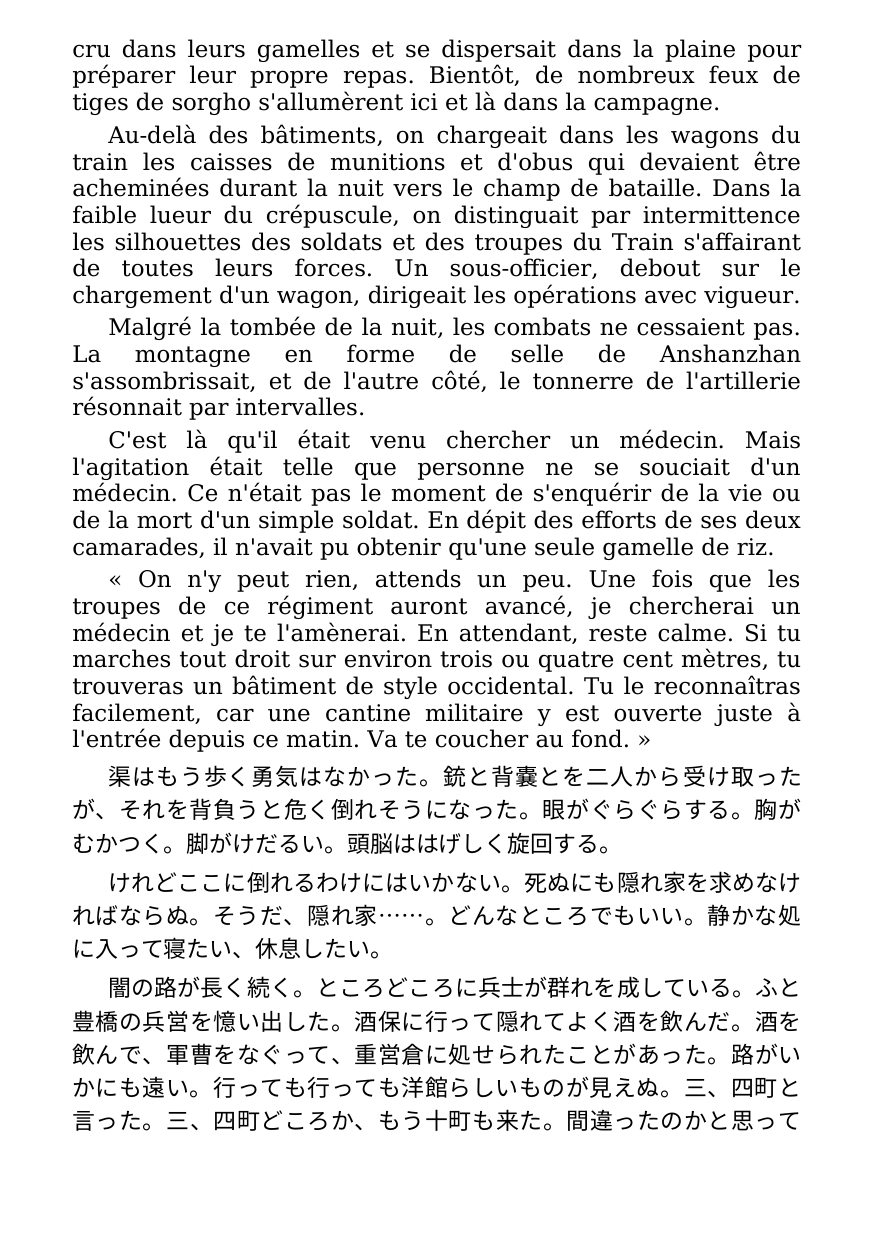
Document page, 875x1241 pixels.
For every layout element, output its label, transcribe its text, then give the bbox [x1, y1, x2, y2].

text けれどここに倒れるわけにはいかない。死ぬにも隠れ家を求めなければならぬ。そうだ、隠れ家……。どんなところでもいい。静かな処に入って寝たい、休息したい。 [72, 865, 802, 964]
text cru dans leurs gamelles et se dispersait dans la plaine pour préparer leur propre repas. Bientôt, de nombreux feux de tiges de sorgho s'allumèrent ici et là dans la campagne. [72, 36, 802, 116]
text Malgré la tombée de la nuit, les combats ne cessaient pas. La montagne en forme de selle de Anshanzhan s'assombrissait, et de l'autre côté, le tonnerre de l'artillerie résonnait par intervalles. [72, 314, 802, 421]
text Au-delà des bâtiments, on chargeait dans les wagons du train les caisses de munitions et d'obus qui devaient être acheminées durant la nuit vers le champ de bataille. Dans la faible lueur du crépuscule, on distinguait par intermittence les silhouettes des soldats et des troupes du Train s'affairant de toutes leurs forces. Un sous-officier, debout sur le chargement d'un wagon, dirigeait les opérations avec vigueur. [72, 122, 802, 309]
text « On n'y peut rien, attends un peu. Une fois que les troupes de ce régiment auront avancé, je chercherai un médecin et je te l'amènerai. En attendant, reste calme. Si tu marches tout droit sur environ trois ou quatre cent mètres, tu trouveras un bâtiment de style occidental. Tu le reconnaîtras facilement, car une cantine militaire y est ouverte juste à l'entrée depuis ce matin. Va te coucher au fond. » [72, 566, 802, 753]
text 闇の路が長く続く。ところどころに兵士が群れを成している。ふと豊橋の兵営を憶い出した。酒保に行って隠れてよく酒を飲んだ。酒を飲んで、軍曹をなぐって、重営倉に処せられたことがあった。路がいかにも遠い。行っても行っても洋館らしいものが見えぬ。三、四町と言った。三、四町どころか、もう十町も来た。間違ったのかと思って [72, 970, 802, 1136]
text 渠はもう歩く勇気はなかった。銃と背嚢とを二人から受け取ったが、それを背負うと危く倒れそうになった。眼がぐらぐらする。胸がむかつく。脚がけだるい。頭脳ははげしく旋回する。 [72, 759, 802, 859]
text C'est là qu'il était venu chercher un médecin. Mais l'agitation était telle que personne ne se souciait d'un médecin. Ce n'était pas le moment de s'enquérir de la vie ou de la mort d'un simple soldat. En dépit des efforts de ses deux camarades, il n'avait pu obtenir qu'une seule gamelle de riz. [72, 427, 802, 561]
